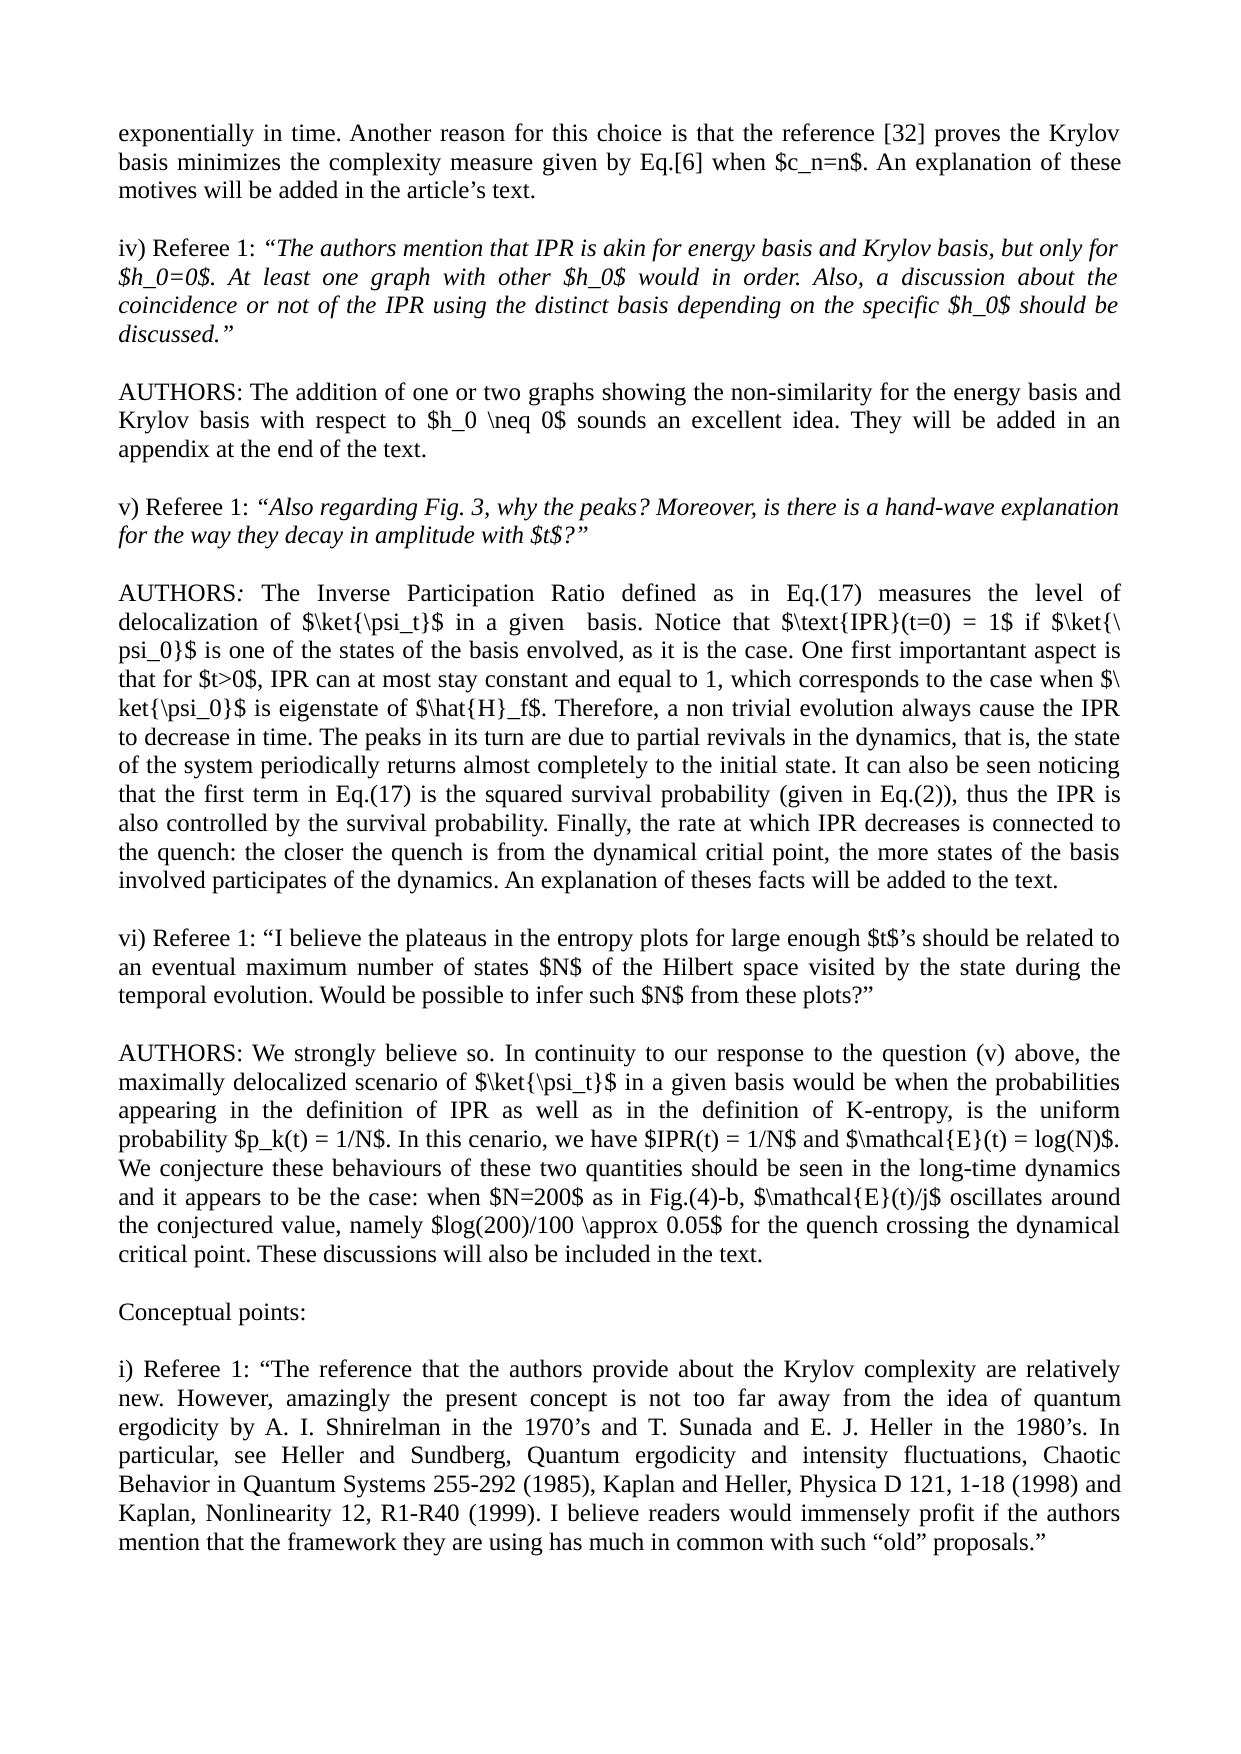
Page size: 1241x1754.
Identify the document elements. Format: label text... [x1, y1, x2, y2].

text exponentially in time. Another reason for this choice is that the reference [32] proves the Krylov basis minimizes the complexity measure given by Eq.[6] when $c_n=n$. An explanation of these motives will be added in the article’s text. [118, 118, 1122, 204]
text AUTHORS: The addition of one or two graphs showing the non-similarity for the energy basis and Krylov basis with respect to $h_0 \neq 0$ sounds an excellent idea. They will be added in an appendix at the end of the text. [118, 377, 1122, 463]
text iv) Referee 1: “The authors mention that IPR is akin for energy basis and Krylov basis, but only for $h_0=0$. At least one graph with other $h_0$ would in order. Also, a discussion about the coincidence or not of the IPR using the distinct basis depending on the specific $h_0$ should be discussed.” [118, 233, 1122, 348]
text AUTHORS: We strongly believe so. In continuity to our response to the question (v) above, the maximally delocalized scenario of $\ket{\psi_t}$ in a given basis would be when the probabilities appearing in the definition of IPR as well as in the definition of K-entropy, is the uniform probability $p_k(t) = 1/N$. In this cenario, we have $IPR(t) = 1/N$ and $\mathcal{E}(t) = log(N)$. We conjecture these behaviours of these two quantities should be seen in the long-time dynamics and it appears to be the case: when $N=200$ as in Fig.(4)-b, $\mathcal{E}(t)/j$ oscillates around the conjectured value, namely $log(200)/100 \approx 0.05$ for the quench crossing the dynamical critical point. These discussions will also be included in the text. [118, 1038, 1122, 1268]
text v) Referee 1: “Also regarding Fig. 3, why the peaks? Moreover, is there is a hand-wave explanation for the way they decay in amplitude with $t$?” [118, 492, 1122, 549]
text AUTHORS: The Inverse Participation Ratio defined as in Eq.(17) measures the level of delocalization of $\ket{\psi_t}$ in a given basis. Notice that $\text{IPR}(t=0) = 1$ if $\ket{\psi_0}$ is one of the states of the basis envolved, as it is the case. One first importantant aspect is that for $t>0$, IPR can at most stay constant and equal to 1, which corresponds to the case when $\ket{\psi_0}$ is eigenstate of $\hat{H}_f$. Therefore, a non trivial evolution always cause the IPR to decrease in time. The peaks in its turn are due to partial revivals in the dynamics, that is, the state of the system periodically returns almost completely to the initial state. It can also be seen noticing that the first term in Eq.(17) is the squared survival probability (given in Eq.(2)), thus the IPR is also controlled by the survival probability. Finally, the rate at which IPR decreases is connected to the quench: the closer the quench is from the dynamical critial point, the more states of the basis involved participates of the dynamics. An explanation of theses facts will be added to the text. [118, 578, 1122, 894]
text i) Referee 1: “The reference that the authors provide about the Krylov complexity are relatively new. However, amazingly the present concept is not too far away from the idea of quantum ergodicity by A. I. Shnirelman in the 1970’s and T. Sunada and E. J. Heller in the 1980’s. In particular, see Heller and Sundberg, Quantum ergodicity and intensity fluctuations, Chaotic Behavior in Quantum Systems 255-292 (1985), Kaplan and Heller, Physica D 121, 1-18 (1998) and Kaplan, Nonlinearity 12, R1-R40 (1999). I believe readers would immensely profit if the authors mention that the framework they are using has much in common with such “old” proposals.” [118, 1354, 1122, 1556]
text Conceptual points: [118, 1297, 1122, 1326]
text vi) Referee 1: “I believe the plateaus in the entropy plots for large enough $t$’s should be related to an eventual maximum number of states $N$ of the Hilbert space visited by the state during the temporal evolution. Would be possible to infer such $N$ from these plots?” [118, 923, 1122, 1009]
